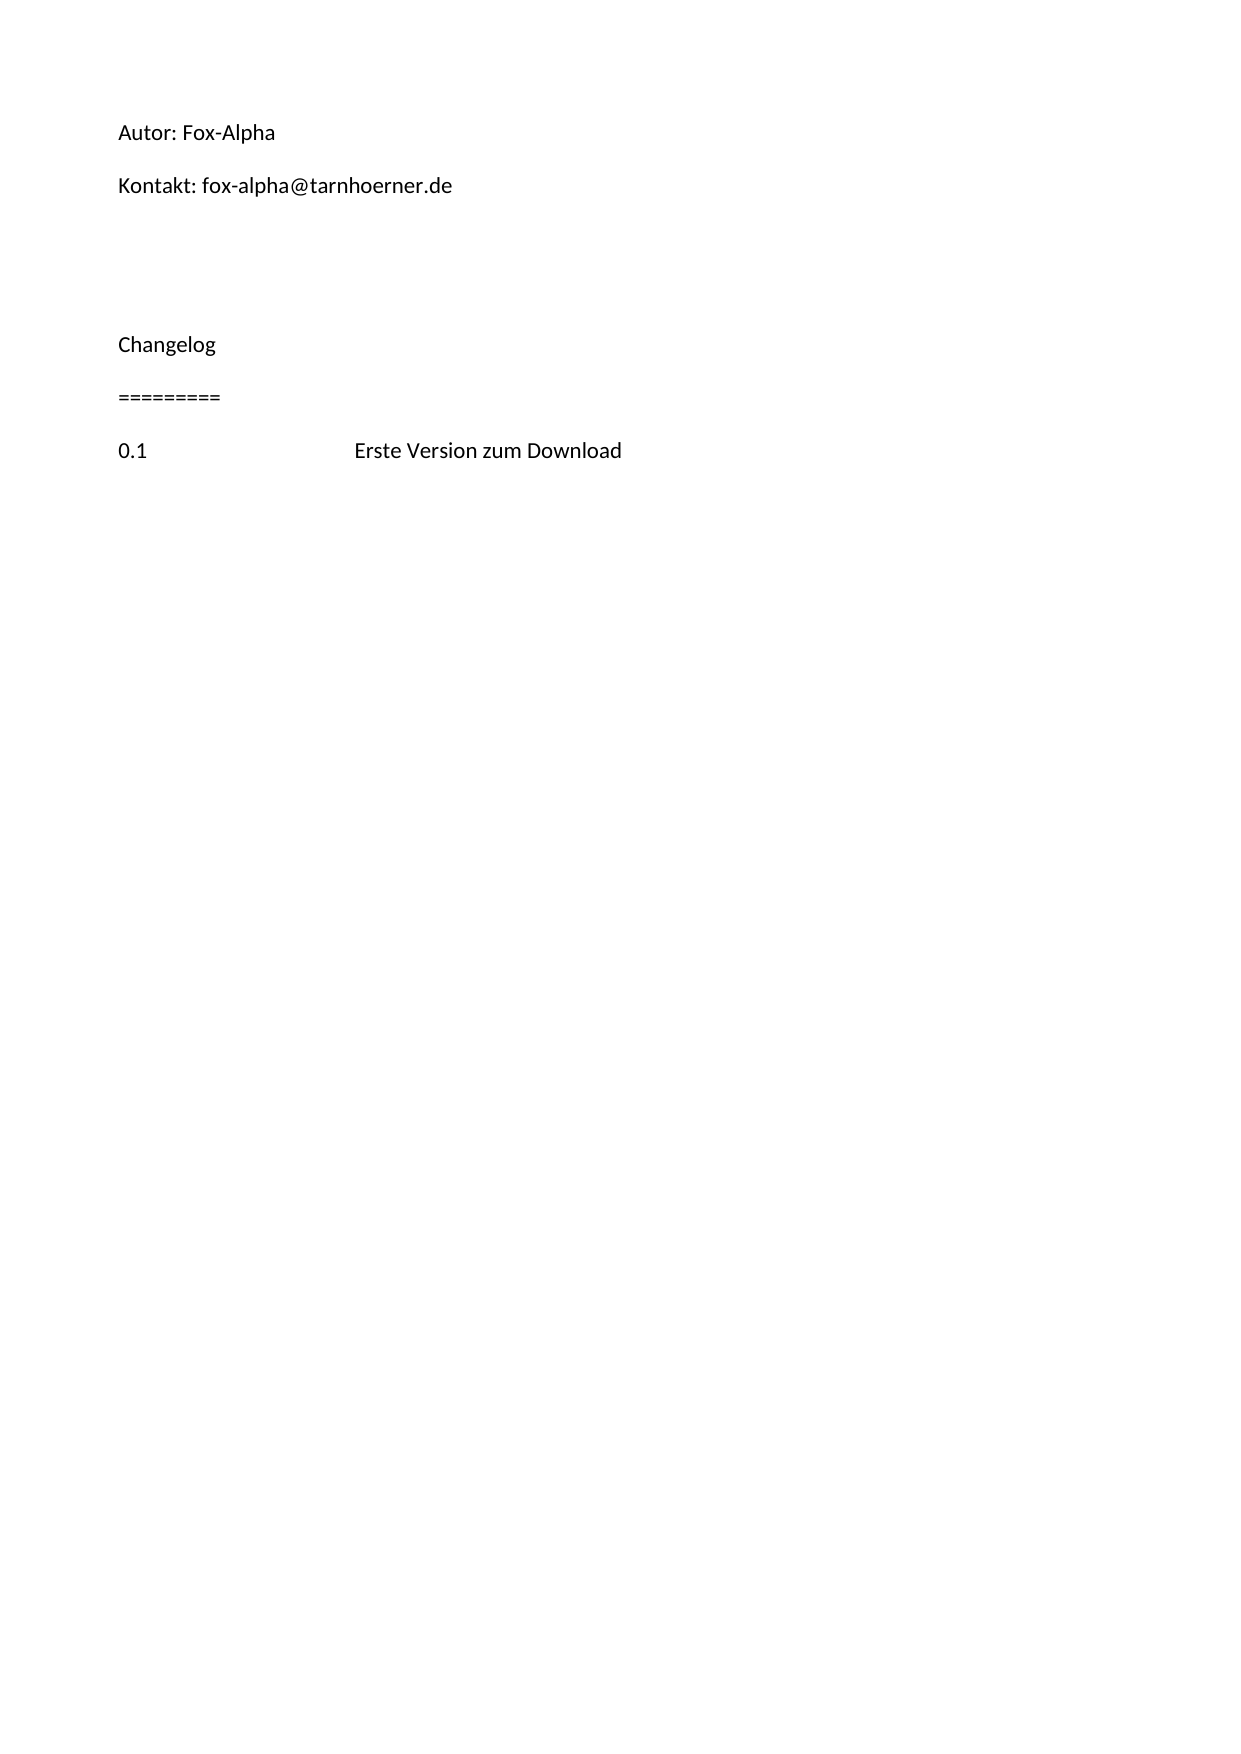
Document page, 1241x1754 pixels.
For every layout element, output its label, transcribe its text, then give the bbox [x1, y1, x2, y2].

text Kontakt: fox-alpha@tarnhoerner.de [118, 171, 1122, 199]
text Autor: Fox-Alpha [118, 118, 1122, 146]
text Changelog [118, 330, 1122, 358]
text ========= [118, 383, 1122, 411]
text 0.1 Erste Version zum Download [118, 436, 1122, 464]
